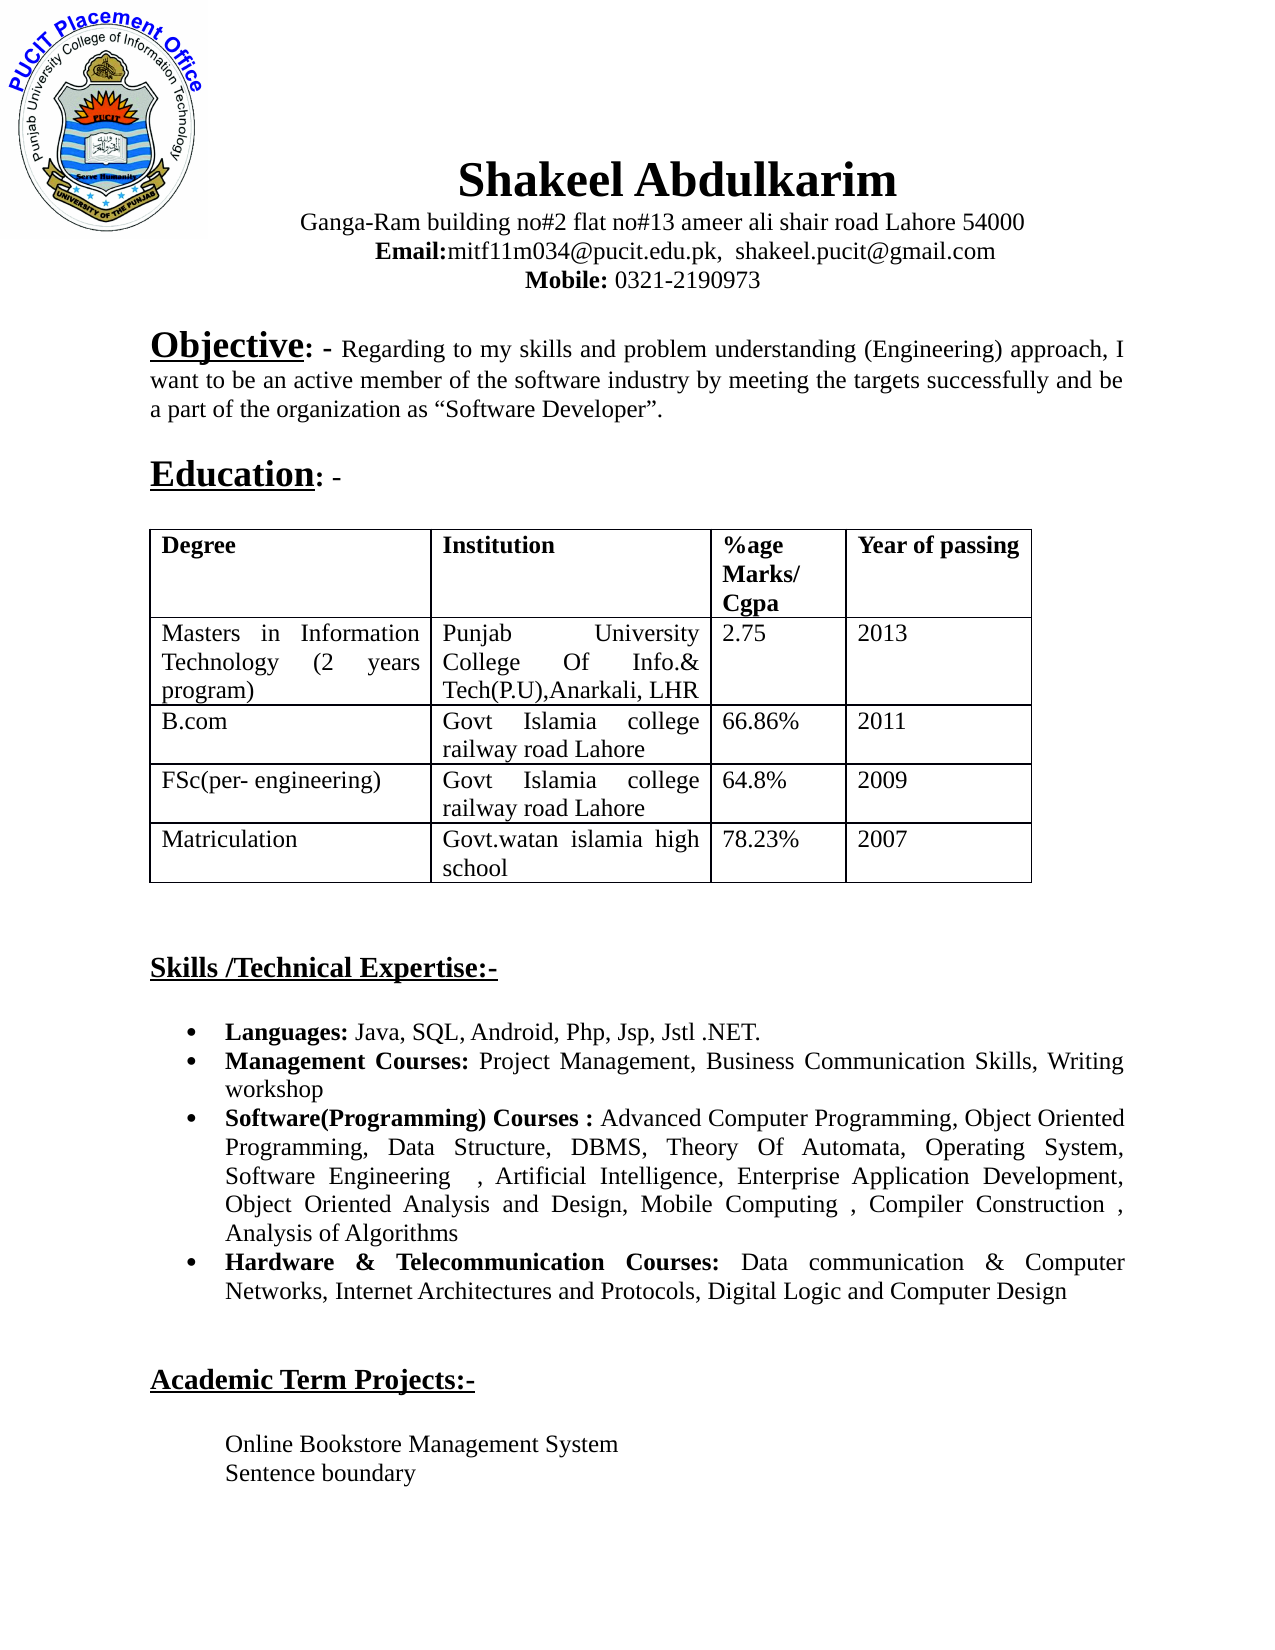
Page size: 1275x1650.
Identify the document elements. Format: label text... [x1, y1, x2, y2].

list Software(Programming) Courses : Advanced Computer Programming, Object Oriented Programming, Data Structure, DBMS, Theory Of Automata, Operating System, Software Engineering , Artificial Intelligence, Enterprise Application Development, Object Oriented Analysis and Design, Mobile Computing , Compiler Construction , Analysis of Algorithms [187, 1103, 1125, 1247]
text Skills /Technical Expertise:- [150, 950, 1125, 983]
table_cell 64.8% [712, 765, 845, 822]
list Hardware & Telecommunication Courses: Data communication & Computer Networks, Internet Architectures and Protocols, Digital Logic and Computer Design [187, 1247, 1125, 1304]
table_cell Govt.watan islamia high school [432, 824, 710, 881]
table_cell 2011 [847, 706, 1031, 763]
table_cell 2013 [847, 618, 1031, 704]
table_header Institution [432, 530, 710, 616]
table_cell Masters in Information Technology (2 years program) [151, 618, 430, 704]
picture [0, 0, 208, 239]
text Mobile: 0321-2190973 [300, 265, 1125, 294]
list Sentence boundary [187, 1458, 1125, 1487]
text Email:mitf11m034@pucit.edu.pk, shakeel.pucit@gmail.com [300, 236, 1125, 265]
text Academic Term Projects:- [150, 1362, 1125, 1396]
text Objective: - Regarding to my skills and problem understanding (Engineering) approach, I want to be an active member of the software industry by meeting the targets successfully and be a part of the organization as “Software Developer”. [150, 322, 1125, 423]
text Ganga-Ram building no#2 flat no#13 ameer ali shair road Lahore 54000 [225, 207, 1125, 236]
table_cell 2.75 [712, 618, 845, 704]
list Management Courses: Project Management, Business Communication Skills, Writing workshop [187, 1046, 1125, 1103]
text Shakeel Abdulkarim [208, 150, 1125, 207]
table_cell Govt Islamia college railway road Lahore [432, 765, 710, 822]
table_cell Govt Islamia college railway road Lahore [432, 706, 710, 763]
table_cell B.com [151, 706, 430, 763]
table_cell 2007 [847, 824, 1031, 881]
list Online Bookstore Management System [187, 1429, 1125, 1458]
text Education: - [150, 452, 1125, 495]
table_header Year of passing [847, 530, 1031, 616]
table_cell 66.86% [712, 706, 845, 763]
table_cell FSc(per- engineering) [151, 765, 430, 822]
table_header Degree [151, 530, 430, 616]
table_header %age Marks/ Cgpa [712, 530, 845, 616]
list Languages: Java, SQL, Android, Php, Jsp, Jstl .NET. [187, 1017, 1125, 1046]
table_cell 2009 [847, 765, 1031, 822]
table_cell Matriculation [151, 824, 430, 881]
table_cell 78.23% [712, 824, 845, 881]
table_cell Punjab University College Of Info.& Tech(P.U),Anarkali, LHR [432, 618, 710, 704]
